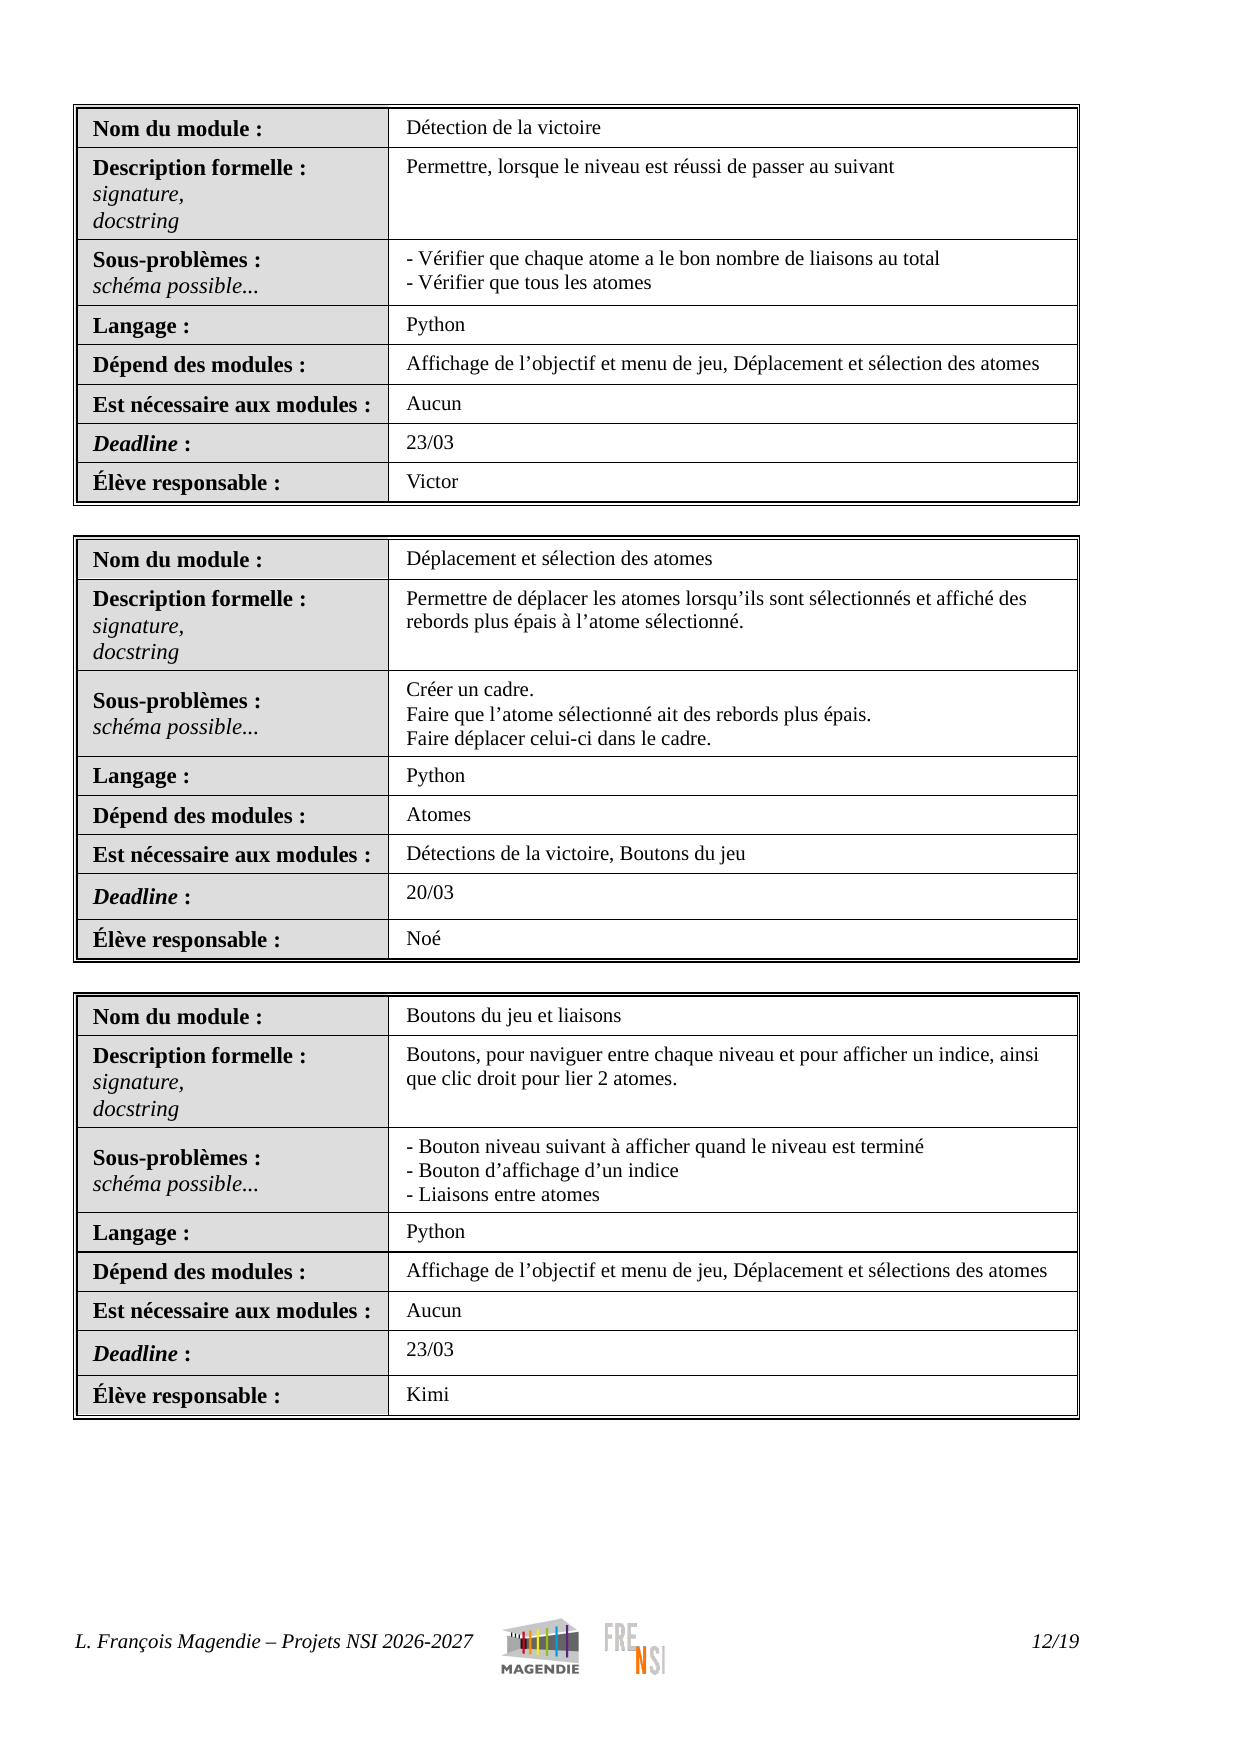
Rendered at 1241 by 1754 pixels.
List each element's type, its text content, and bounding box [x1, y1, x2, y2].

table_cell Dépend des modules : [78, 796, 388, 834]
table_cell 23/03 [389, 1331, 1077, 1375]
table_cell Permettre, lorsque le niveau est réussi de passer au suivant [389, 148, 1077, 239]
table_cell Description formelle : signature, docstring [78, 148, 388, 239]
table_cell Deadline : [78, 874, 388, 919]
table_cell Atomes [389, 796, 1077, 834]
table_cell Langage : [78, 1213, 388, 1251]
table_cell Description formelle : signature, docstring [78, 580, 388, 670]
table_cell Kimi [389, 1376, 1077, 1414]
table_cell Permettre de déplacer les atomes lorsqu’ils sont sélectionnés et affiché des rebords plus épais à l’atome sélectionné. [389, 580, 1077, 670]
table_cell Sous-problèmes : schéma possible... [78, 1128, 388, 1212]
table_cell Élève responsable : [78, 463, 388, 501]
table_cell Aucun [389, 385, 1077, 423]
table_cell Python [389, 1213, 1077, 1251]
table_cell Sous-problèmes : schéma possible... [78, 671, 388, 756]
table_cell Dépend des modules : [78, 345, 388, 384]
table_cell 23/03 [389, 424, 1077, 462]
table_cell Langage : [78, 757, 388, 795]
table_cell Python [389, 306, 1077, 344]
table_cell Python [389, 757, 1077, 795]
table_cell Boutons, pour naviguer entre chaque niveau et pour afficher un indice, ainsi que clic droit pour lier 2 atomes. [389, 1036, 1077, 1127]
table_cell Est nécessaire aux modules : [78, 385, 388, 423]
table_header Boutons du jeu et liaisons [389, 997, 1077, 1035]
table_cell Élève responsable : [78, 920, 388, 958]
table_cell Victor [389, 463, 1077, 501]
table_header Détection de la victoire [389, 109, 1077, 147]
picture [604, 1623, 665, 1675]
table_cell Aucun [389, 1292, 1077, 1330]
table_header Déplacement et sélection des atomes [389, 540, 1077, 578]
table_cell Est nécessaire aux modules : [78, 1292, 388, 1330]
table_cell Détections de la victoire, Boutons du jeu [389, 835, 1077, 873]
table_cell Deadline : [78, 424, 388, 462]
table_cell 20/03 [389, 874, 1077, 919]
table_cell Langage : [78, 306, 388, 344]
table_header Nom du module : [78, 997, 388, 1035]
table_cell Créer un cadre. Faire que l’atome sélectionné ait des rebords plus épais. Faire déplacer celui-ci dans le cadre. [389, 671, 1077, 756]
table_header Nom du module : [78, 109, 388, 147]
table_header Nom du module : [78, 540, 388, 578]
table_cell - Bouton niveau suivant à afficher quand le niveau est terminé - Bouton d’affichage d’un indice - Liaisons entre atomes [389, 1128, 1077, 1212]
table_cell Deadline : [78, 1331, 388, 1375]
picture [489, 1618, 590, 1679]
table_cell Affichage de l’objectif et menu de jeu, Déplacement et sélections des atomes [389, 1253, 1077, 1291]
table_cell Est nécessaire aux modules : [78, 835, 388, 873]
table_cell Sous-problèmes : schéma possible... [78, 240, 388, 305]
table_cell Description formelle : signature, docstring [78, 1036, 388, 1127]
table_cell - Vérifier que chaque atome a le bon nombre de liaisons au total - Vérifier que tous les atomes [389, 240, 1077, 305]
table_cell Dépend des modules : [78, 1253, 388, 1291]
table_cell Noé [389, 920, 1077, 958]
table_cell Élève responsable : [78, 1376, 388, 1414]
table_cell Affichage de l’objectif et menu de jeu, Déplacement et sélection des atomes [389, 345, 1077, 384]
